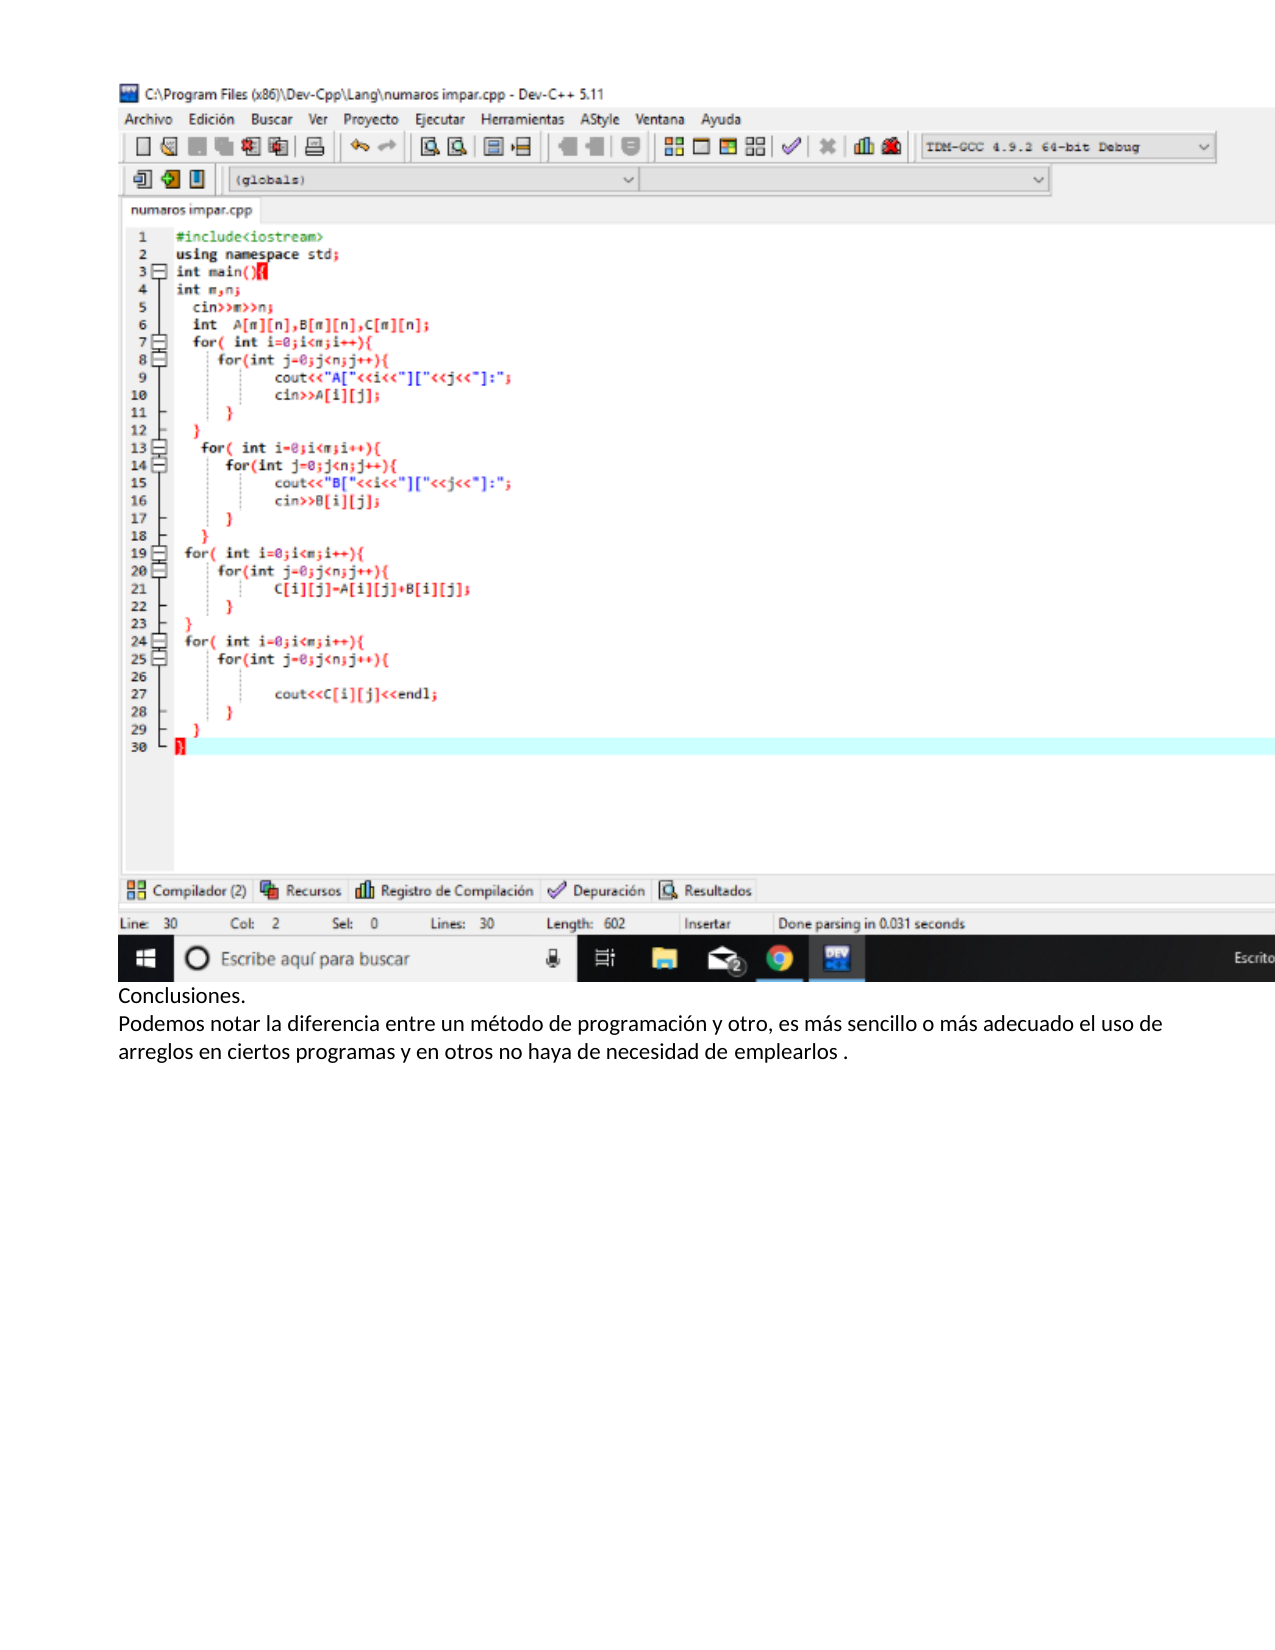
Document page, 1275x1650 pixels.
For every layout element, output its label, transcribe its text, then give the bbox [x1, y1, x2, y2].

text Podemos notar la diferencia entre un método de programación y otro, es más sencillo o más adecuado el uso de arreglos en ciertos programas y en otros no haya de necesidad de emplearlos . [118, 1009, 1205, 1066]
text Conclusiones. [118, 982, 1205, 1009]
